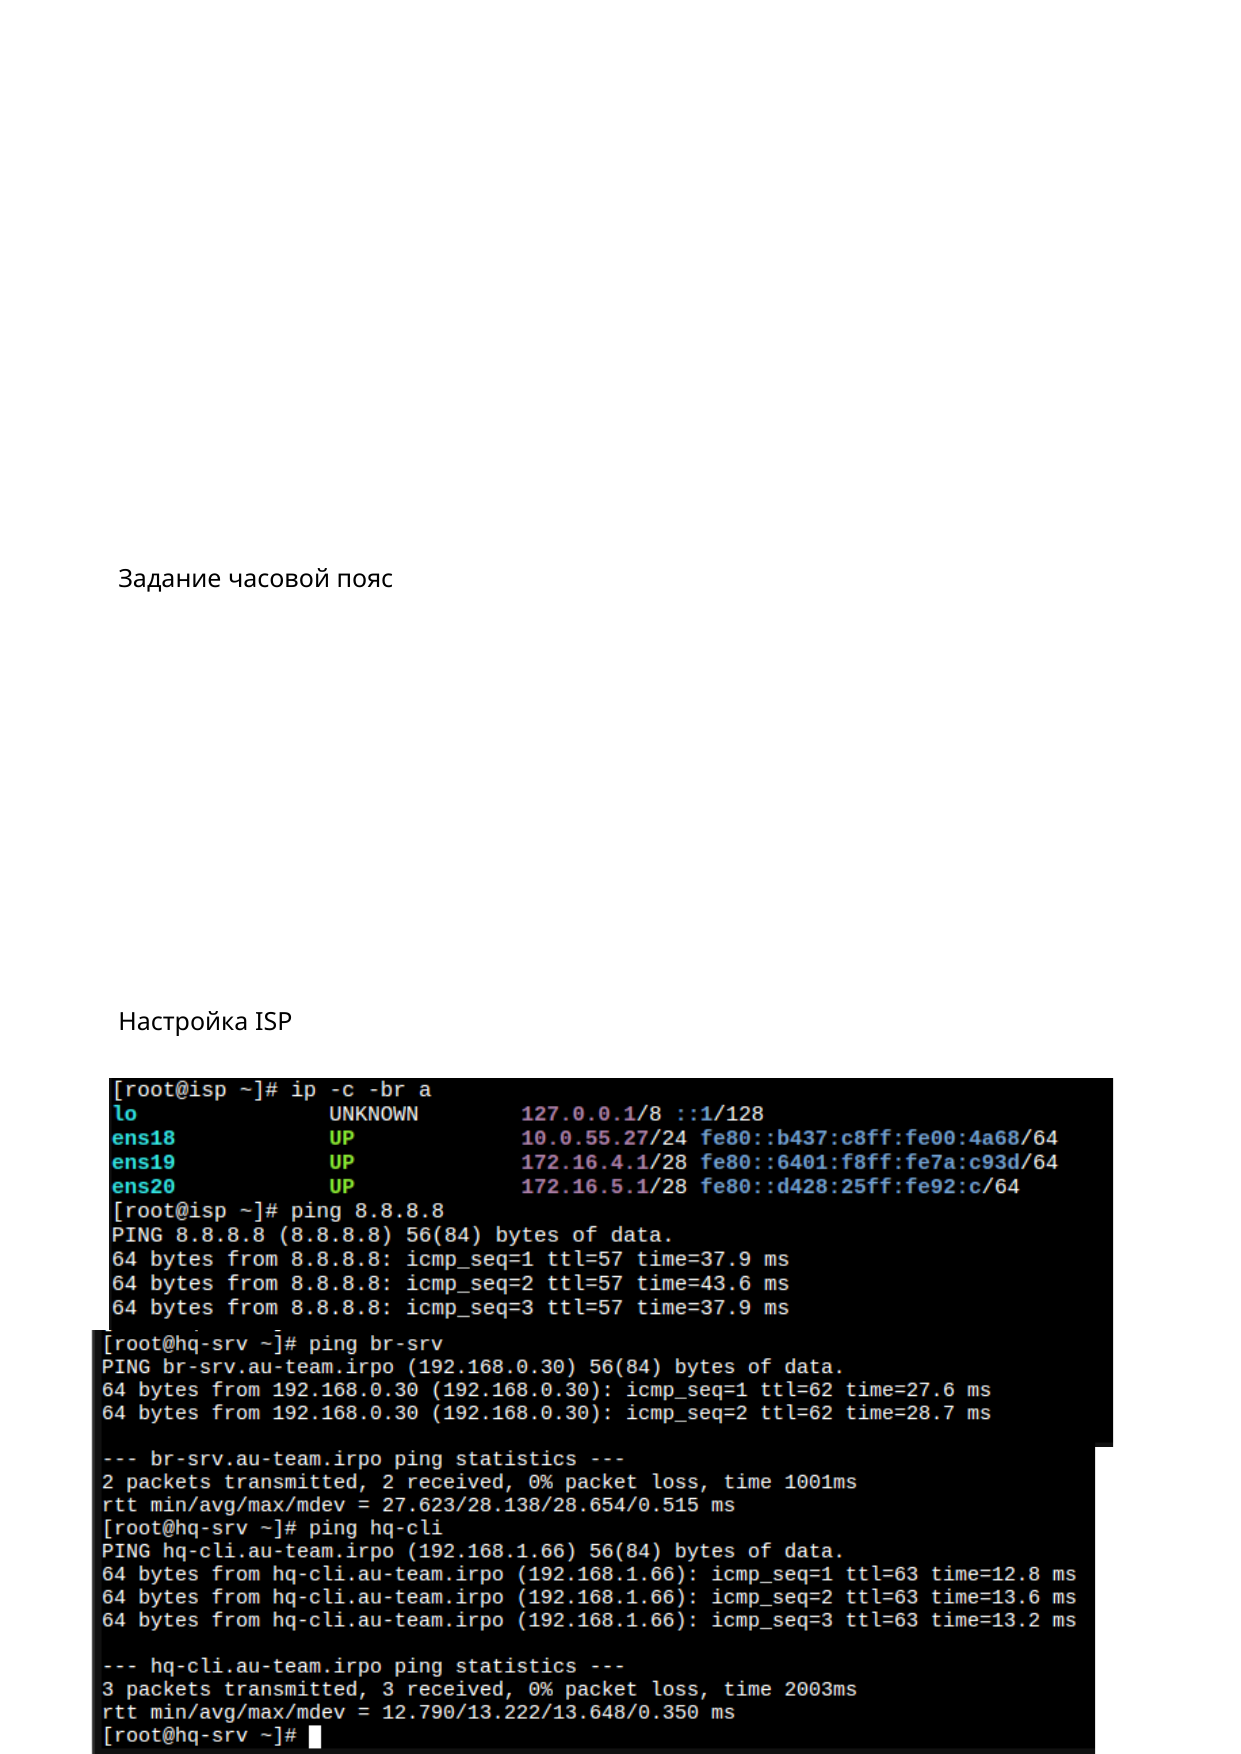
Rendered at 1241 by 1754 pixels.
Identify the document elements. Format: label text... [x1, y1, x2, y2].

text Настройка ISP [118, 1004, 1122, 1072]
text Задание часовой пояс [118, 118, 1122, 595]
